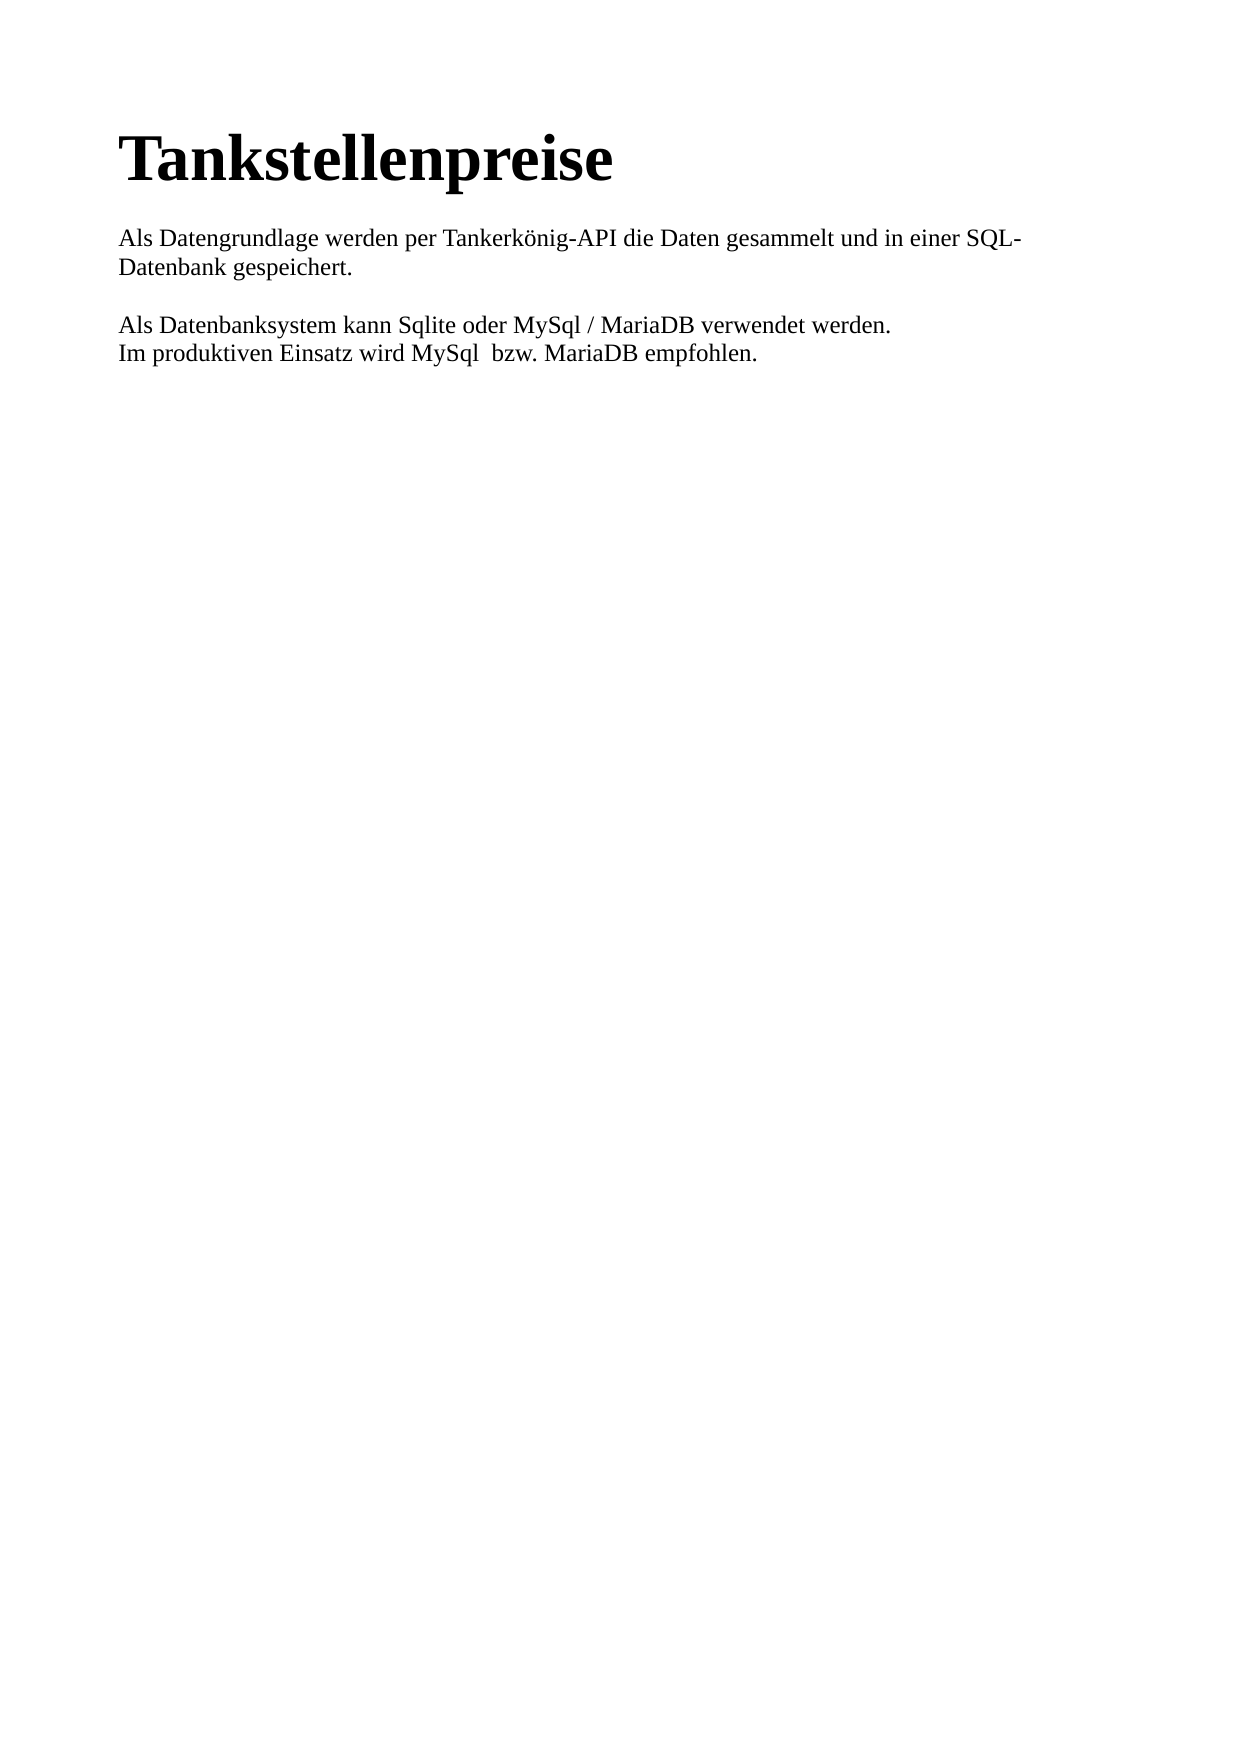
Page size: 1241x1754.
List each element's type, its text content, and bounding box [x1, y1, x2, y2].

text Als Datenbanksystem kann Sqlite oder MySql / MariaDB verwendet werden. [118, 310, 1122, 338]
text Als Datengrundlage werden per Tankerkönig-API die Daten gesammelt und in einer SQL-Datenbank gespeichert. [118, 223, 1122, 281]
text Tankstellenpreise [118, 118, 1122, 195]
text Im produktiven Einsatz wird MySql bzw. MariaDB empfohlen. [118, 338, 1122, 367]
